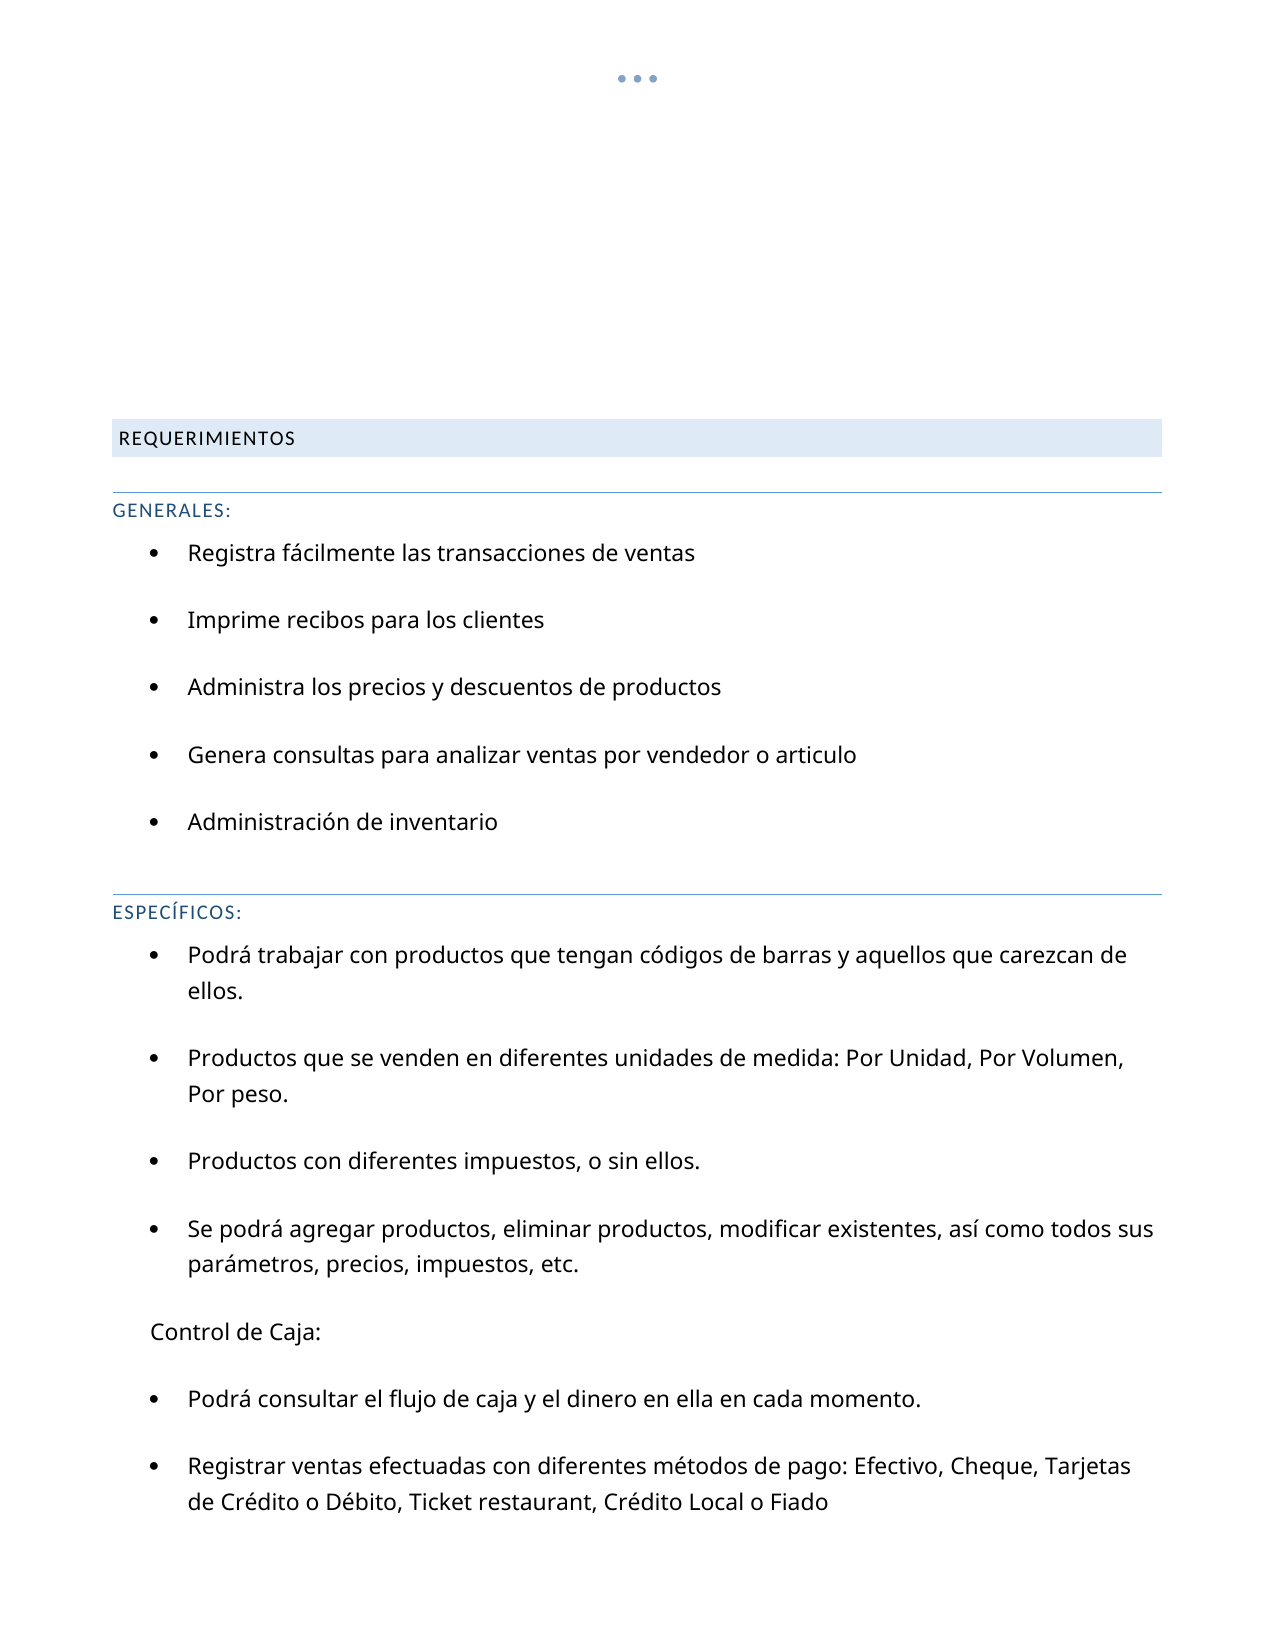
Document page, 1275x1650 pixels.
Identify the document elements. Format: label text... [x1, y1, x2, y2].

subtitle Generales: [112, 493, 1162, 523]
list Registrar ventas efectuadas con diferentes métodos de pago: Efectivo, Cheque, Tarjetas de Crédito o Débito, Ticket restaurant, Crédito Local o Fiado [150, 1450, 1162, 1517]
list Se podrá agregar productos, eliminar productos, modificar existentes, así como todos sus parámetros, precios, impuestos, etc. [150, 1212, 1162, 1280]
subtitle Requerimientos [119, 425, 1156, 450]
subtitle Específicos: [112, 895, 1162, 925]
list Podrá consultar el flujo de caja y el dinero en ella en cada momento. [150, 1383, 1162, 1414]
list Productos con diferentes impuestos, o sin ellos. [150, 1145, 1162, 1177]
list Genera consultas para analizar ventas por vendedor o articulo [150, 738, 1162, 770]
text Control de Caja: [112, 1316, 1162, 1347]
list Imprime recibos para los clientes [150, 604, 1162, 635]
list Administra los precios y descuentos de productos [150, 671, 1162, 703]
list Podrá trabajar con productos que tengan códigos de barras y aquellos que carezcan de ellos. [150, 939, 1162, 1006]
list Registra fácilmente las transacciones de ventas [150, 537, 1162, 568]
list Administración de inventario [150, 806, 1162, 837]
list Productos que se venden en diferentes unidades de medida: Por Unidad, Por Volumen, Por peso. [150, 1042, 1162, 1109]
